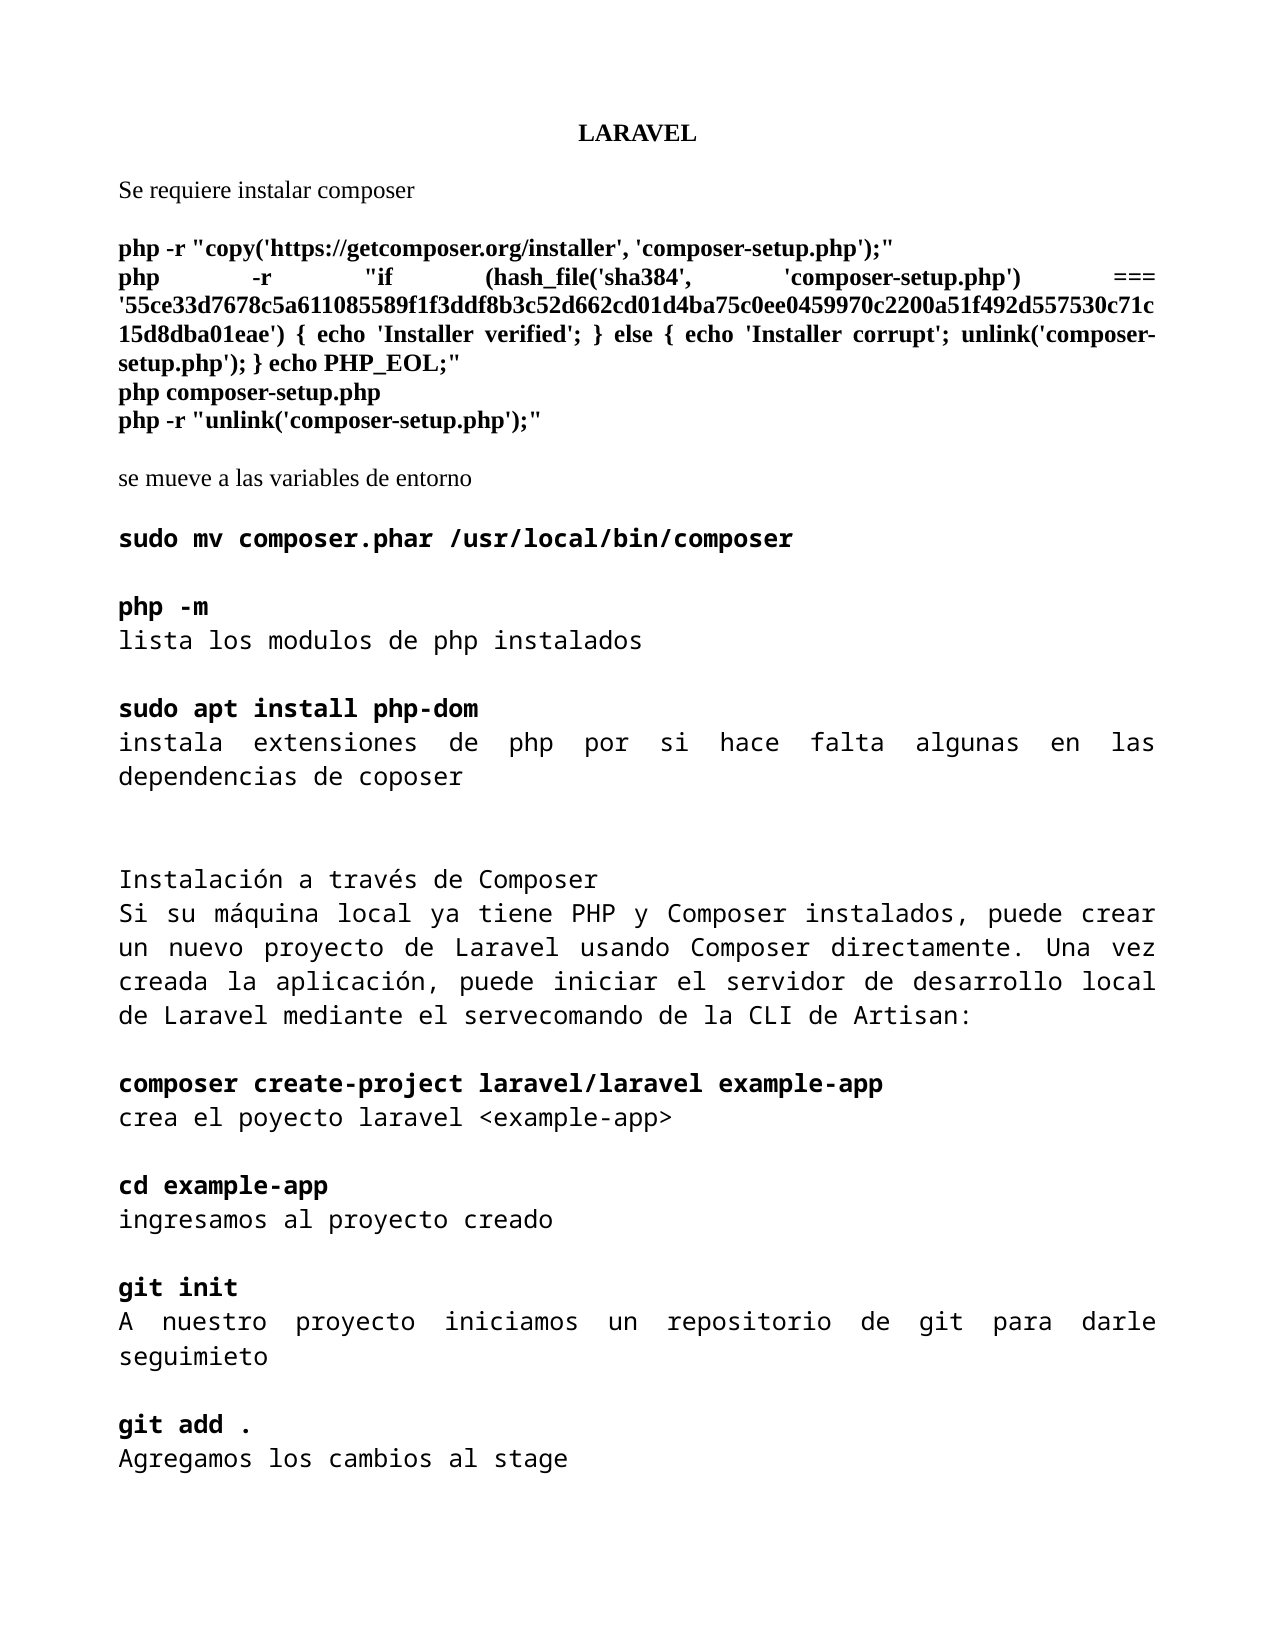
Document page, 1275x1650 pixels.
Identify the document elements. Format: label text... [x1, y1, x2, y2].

text lista los modulos de php instalados [118, 623, 1157, 657]
text Si su máquina local ya tiene PHP y Composer instalados, puede crear un nuevo proyecto de Laravel usando Composer directamente. Una vez creada la aplicación, puede iniciar el servidor de desarrollo local de Laravel mediante el servecomando de la CLI de Artisan: [118, 895, 1157, 1032]
text A nuestro proyecto iniciamos un repositorio de git para darle seguimieto [118, 1304, 1157, 1372]
text Se requiere instalar composer [118, 176, 1157, 204]
text php -r "copy('https://getcomposer.org/installer', 'composer-setup.php');" [118, 233, 1157, 262]
text instala extensiones de php por si hace falta algunas en las dependencias de coposer [118, 725, 1157, 793]
text ingresamos al proyecto creado [118, 1202, 1157, 1236]
text git init [118, 1270, 1157, 1304]
text Agregamos los cambios al stage [118, 1440, 1157, 1474]
text php -m [118, 589, 1157, 623]
text php -r "if (hash_file('sha384', 'composer-setup.php') === '55ce33d7678c5a611085589f1f3ddf8b3c52d662cd01d4ba75c0ee0459970c2200a51f492d557530c71c15d8dba01eae') { echo 'Installer verified'; } else { echo 'Installer corrupt'; unlink('composer-setup.php'); } echo PHP_EOL;" [118, 262, 1157, 377]
text git add . [118, 1406, 1157, 1440]
text php -r "unlink('composer-setup.php');" [118, 406, 1157, 434]
text LARAVEL [118, 118, 1157, 147]
text composer create-project laravel/laravel example-app [118, 1066, 1157, 1100]
text cd example-app [118, 1168, 1157, 1202]
text Instalación a través de Composer [118, 861, 1157, 895]
text sudo apt install php-dom [118, 691, 1157, 725]
text php composer-setup.php [118, 377, 1157, 406]
text se mueve a las variables de entorno [118, 463, 1157, 492]
text crea el poyecto laravel <example-app> [118, 1100, 1157, 1134]
text sudo mv composer.phar /usr/local/bin/composer [118, 521, 1157, 555]
